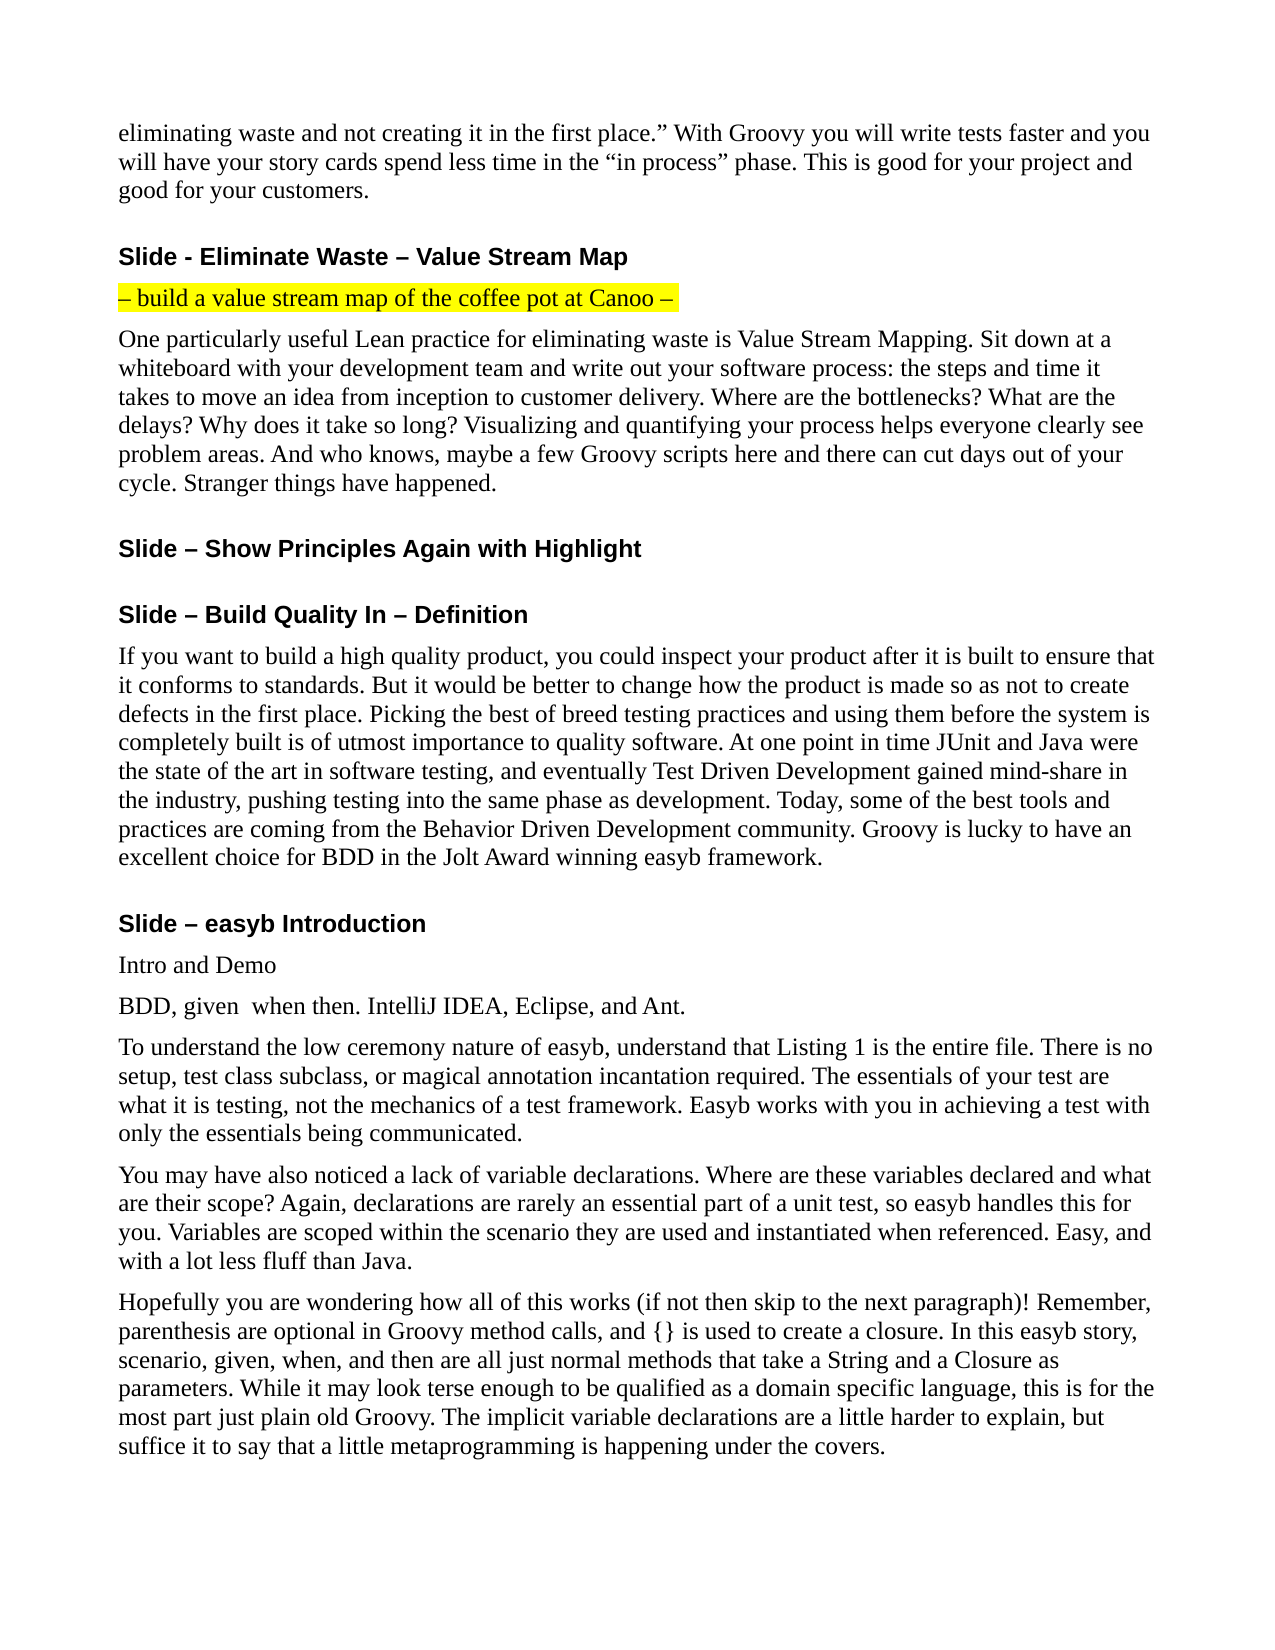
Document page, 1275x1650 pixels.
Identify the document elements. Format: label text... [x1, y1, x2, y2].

subtitle Slide – Build Quality In – Definition [118, 600, 1157, 629]
text If you want to build a high quality product, you could inspect your product after it is built to ensure that it conforms to standards. But it would be better to change how the product is made so as not to create defects in the first place. Picking the best of breed testing practices and using them before the system is completely built is of utmost importance to quality software. At one point in time JUnit and Java were the state of the art in software testing, and eventually Test Driven Development gained mind-share in the industry, pushing testing into the same phase as development. Today, some of the best tools and practices are coming from the Behavior Driven Development community. Groovy is lucky to have an excellent choice for BDD in the Jolt Award winning easyb framework. [118, 641, 1157, 871]
text Intro and Demo [118, 950, 1157, 978]
subtitle Slide – easyb Introduction [118, 909, 1157, 937]
text You may have also noticed a lack of variable declarations. Where are these variables declared and what are their scope? Again, declarations are rarely an essential part of a unit test, so easyb handles this for you. Variables are scoped within the scenario they are used and instantiated when referenced. Easy, and with a lot less fluff than Java. [118, 1160, 1157, 1275]
text One particularly useful Lean practice for eliminating waste is Value Stream Mapping. Sit down at a whiteboard with your development team and write out your software process: the steps and time it takes to move an idea from inception to customer delivery. Where are the bottlenecks? What are the delays? Why does it take so long? Visualizing and quantifying your process helps everyone clearly see problem areas. And who knows, maybe a few Groovy scripts here and there can cut days out of your cycle. Stranger things have happened. [118, 324, 1157, 497]
text – build a value stream map of the coffee pot at Canoo – [118, 283, 1157, 312]
subtitle Slide - Eliminate Waste – Value Stream Map [118, 242, 1157, 270]
text To understand the low ceremony nature of easyb, understand that Listing 1 is the entire file. There is no setup, test class subclass, or magical annotation incantation required. The essentials of your test are what it is testing, not the mechanics of a test framework. Easyb works with you in achieving a test with only the essentials being communicated. [118, 1032, 1157, 1147]
subtitle Slide – Show Principles Again with Highlight [118, 534, 1157, 563]
text BDD, given when then. IntelliJ IDEA, Eclipse, and Ant. [118, 991, 1157, 1020]
text Hopefully you are wondering how all of this works (if not then skip to the next paragraph)! Remember, parenthesis are optional in Groovy method calls, and {} is used to create a closure. In this easyb story, scenario, given, when, and then are all just normal methods that take a String and a Closure as parameters. While it may look terse enough to be qualified as a domain specific language, this is for the most part just plain old Groovy. The implicit variable declarations are a little harder to explain, but suffice it to say that a little metaprogramming is happening under the covers. [118, 1287, 1157, 1460]
text eliminating waste and not creating it in the first place.” With Groovy you will write tests faster and you will have your story cards spend less time in the “in process” phase. This is good for your project and good for your customers. [118, 118, 1157, 204]
